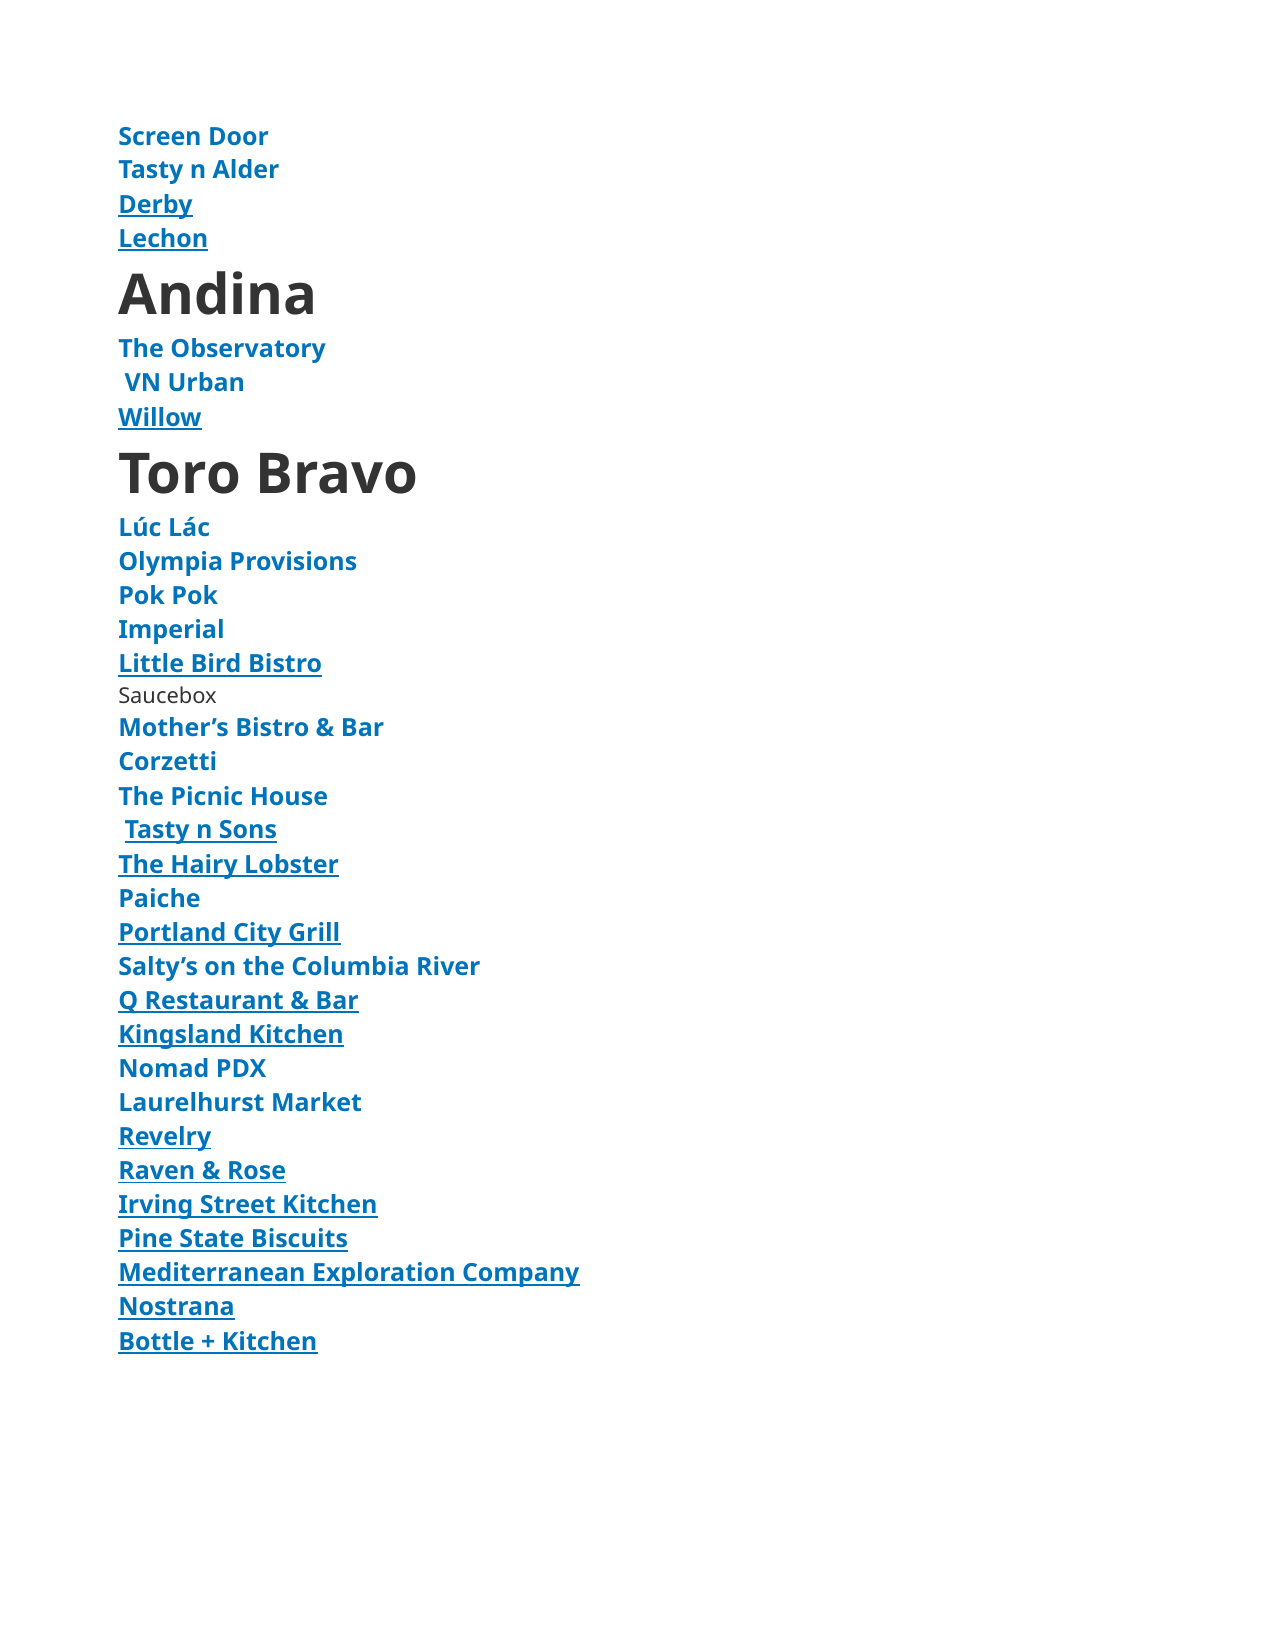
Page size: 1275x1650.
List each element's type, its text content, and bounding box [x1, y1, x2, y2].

text Nostrana [118, 1289, 1157, 1323]
text Saucebox [118, 680, 1157, 710]
text VN Urban [118, 365, 1157, 399]
text Tasty n Sons [118, 812, 1157, 846]
text Tasty n Alder [118, 152, 1157, 186]
text Irving Street Kitchen [118, 1187, 1157, 1221]
text Mother’s Bistro & Bar [118, 710, 1157, 744]
text Lúc Lác [118, 510, 1157, 544]
text Nomad PDX [118, 1051, 1157, 1085]
text Kingsland Kitchen [118, 1017, 1157, 1051]
text Mediterranean Exploration Company [118, 1255, 1157, 1289]
text Imperial [118, 612, 1157, 646]
text Derby [118, 186, 1157, 220]
text Pine State Biscuits [118, 1221, 1157, 1255]
text Paiche [118, 880, 1157, 914]
text Corzetti [118, 744, 1157, 778]
text The Observatory [118, 331, 1157, 365]
text Lechon [118, 220, 1157, 254]
text Andina [118, 254, 1157, 331]
text Salty’s on the Columbia River [118, 948, 1157, 982]
text The Hairy Lobster [118, 846, 1157, 880]
text Portland City Grill [118, 914, 1157, 948]
text Q Restaurant & Bar [118, 982, 1157, 1017]
text Willow [118, 399, 1157, 433]
text Olympia Provisions [118, 544, 1157, 578]
text Bottle + Kitchen [118, 1323, 1157, 1357]
text Raven & Rose [118, 1153, 1157, 1187]
text The Picnic House [118, 778, 1157, 812]
text Laurelhurst Market [118, 1085, 1157, 1119]
text Revelry [118, 1119, 1157, 1153]
text Little Bird Bistro [118, 646, 1157, 680]
text Screen Door [118, 118, 1157, 152]
text Pok Pok [118, 578, 1157, 612]
text Toro Bravo [118, 433, 1157, 510]
